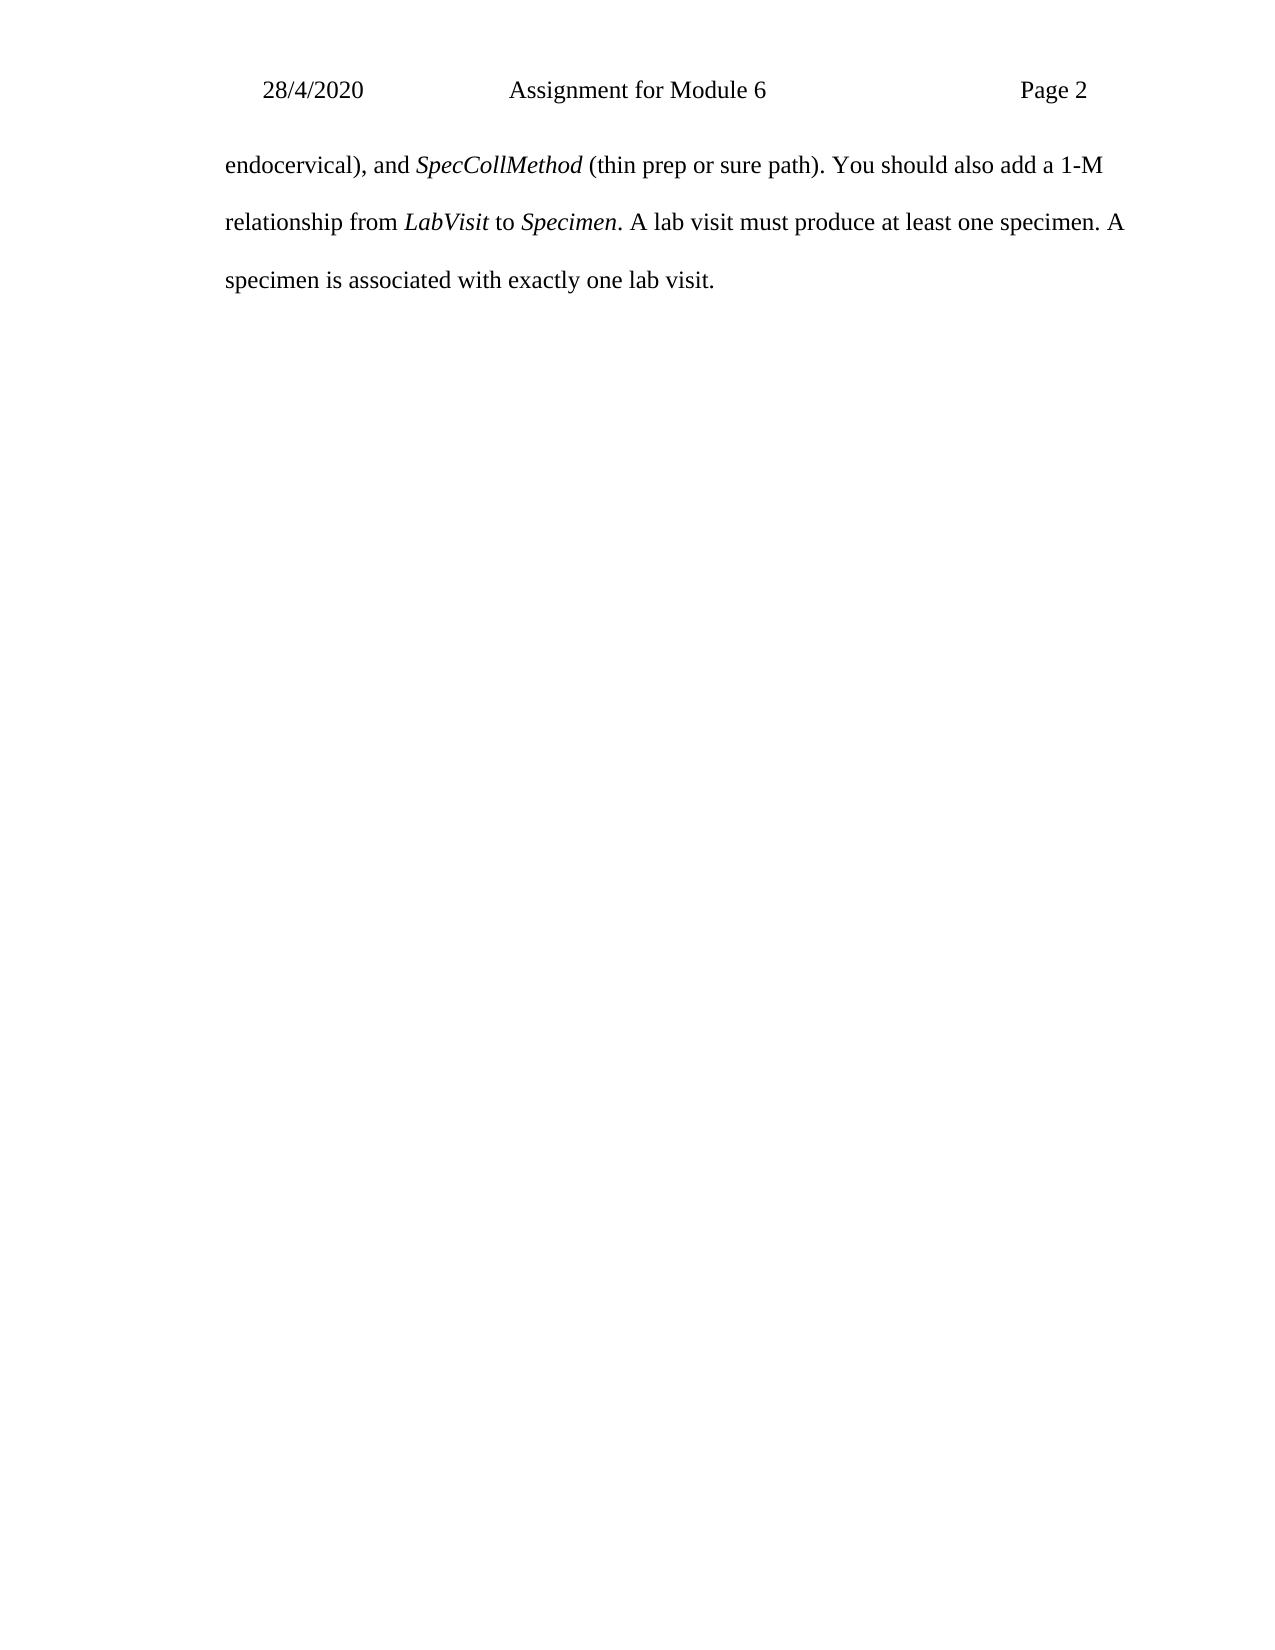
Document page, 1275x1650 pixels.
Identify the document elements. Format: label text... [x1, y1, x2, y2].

list endocervical), and SpecCollMethod (thin prep or sure path). You should also add a 1-M relationship from LabVisit to Specimen. A lab visit must produce at least one specimen. A specimen is associated with exactly one lab visit. [187, 150, 1162, 294]
